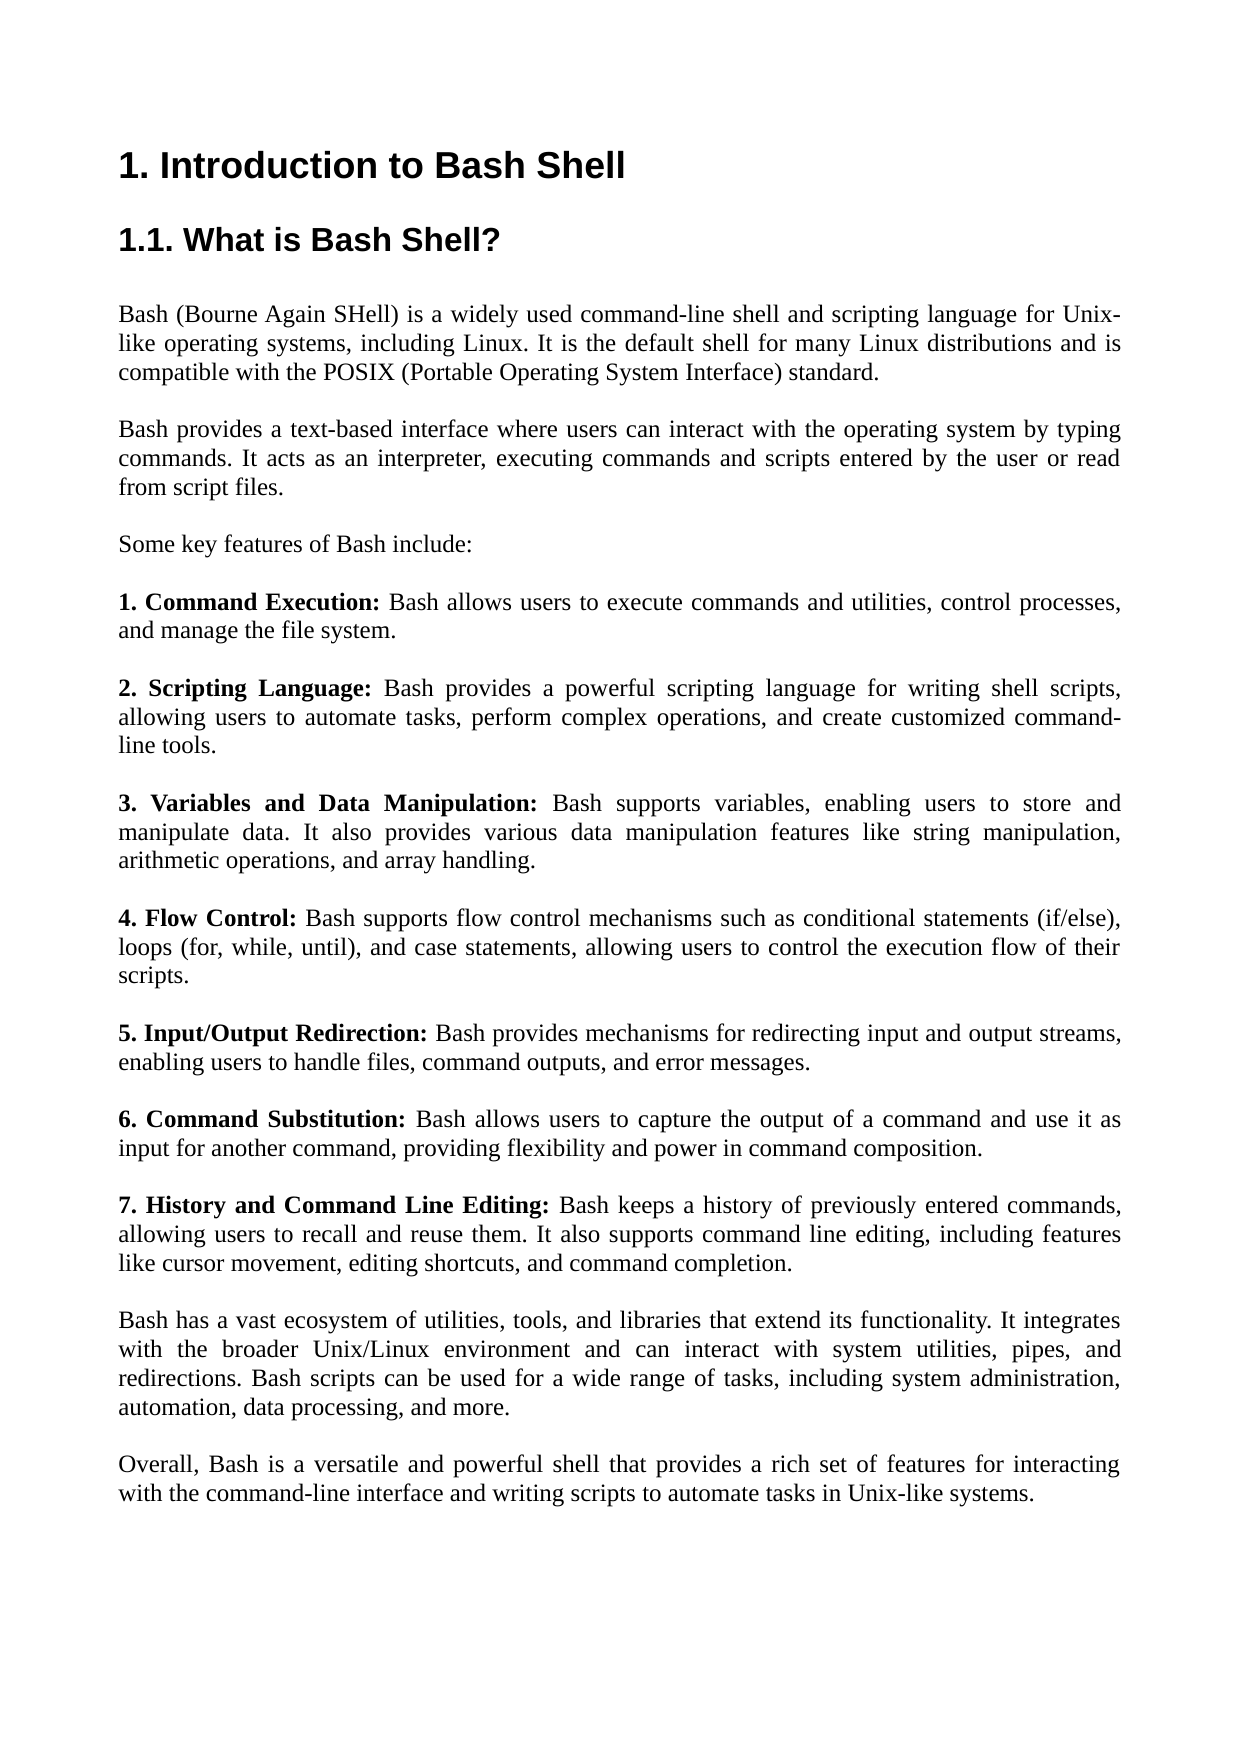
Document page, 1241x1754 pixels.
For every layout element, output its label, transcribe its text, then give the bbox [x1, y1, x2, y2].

text 1. Command Execution: Bash allows users to execute commands and utilities, control processes, and manage the file system. [118, 587, 1122, 644]
text Overall, Bash is a versatile and powerful shell that provides a rich set of features for interacting with the command-line interface and writing scripts to automate tasks in Unix-like systems. [118, 1449, 1122, 1507]
text 4. Flow Control: Bash supports flow control mechanisms such as conditional statements (if/else), loops (for, while, until), and case statements, allowing users to control the execution flow of their scripts. [118, 903, 1122, 989]
text Bash provides a text-based interface where users can interact with the operating system by typing commands. It acts as an interpreter, executing commands and scripts entered by the user or read from script files. [118, 414, 1122, 501]
text 6. Command Substitution: Bash allows users to capture the output of a command and use it as input for another command, providing flexibility and power in command composition. [118, 1104, 1122, 1162]
text 7. History and Command Line Editing: Bash keeps a history of previously entered commands, allowing users to recall and reuse them. It also supports command line editing, including features like cursor movement, editing shortcuts, and command completion. [118, 1191, 1122, 1277]
text Some key features of Bash include: [118, 529, 1122, 558]
subtitle 1. Introduction to Bash Shell [118, 143, 1122, 186]
text 2. Scripting Language: Bash provides a powerful scripting language for writing shell scripts, allowing users to automate tasks, perform complex operations, and create customized command-line tools. [118, 673, 1122, 759]
text Bash has a vast ecosystem of utilities, tools, and libraries that extend its functionality. It integrates with the broader Unix/Linux environment and can interact with system utilities, pipes, and redirections. Bash scripts can be used for a wide range of tasks, including system administration, automation, data processing, and more. [118, 1306, 1122, 1421]
text 3. Variables and Data Manipulation: Bash supports variables, enabling users to store and manipulate data. It also provides various data manipulation features like string manipulation, arithmetic operations, and array handling. [118, 788, 1122, 874]
text 5. Input/Output Redirection: Bash provides mechanisms for redirecting input and output streams, enabling users to handle files, command outputs, and error messages. [118, 1018, 1122, 1076]
text Bash (Bourne Again SHell) is a widely used command-line shell and scripting language for Unix-like operating systems, including Linux. It is the default shell for many Linux distributions and is compatible with the POSIX (Portable Operating System Interface) standard. [118, 299, 1122, 386]
subtitle 1.1. What is Bash Shell? [118, 219, 1122, 258]
